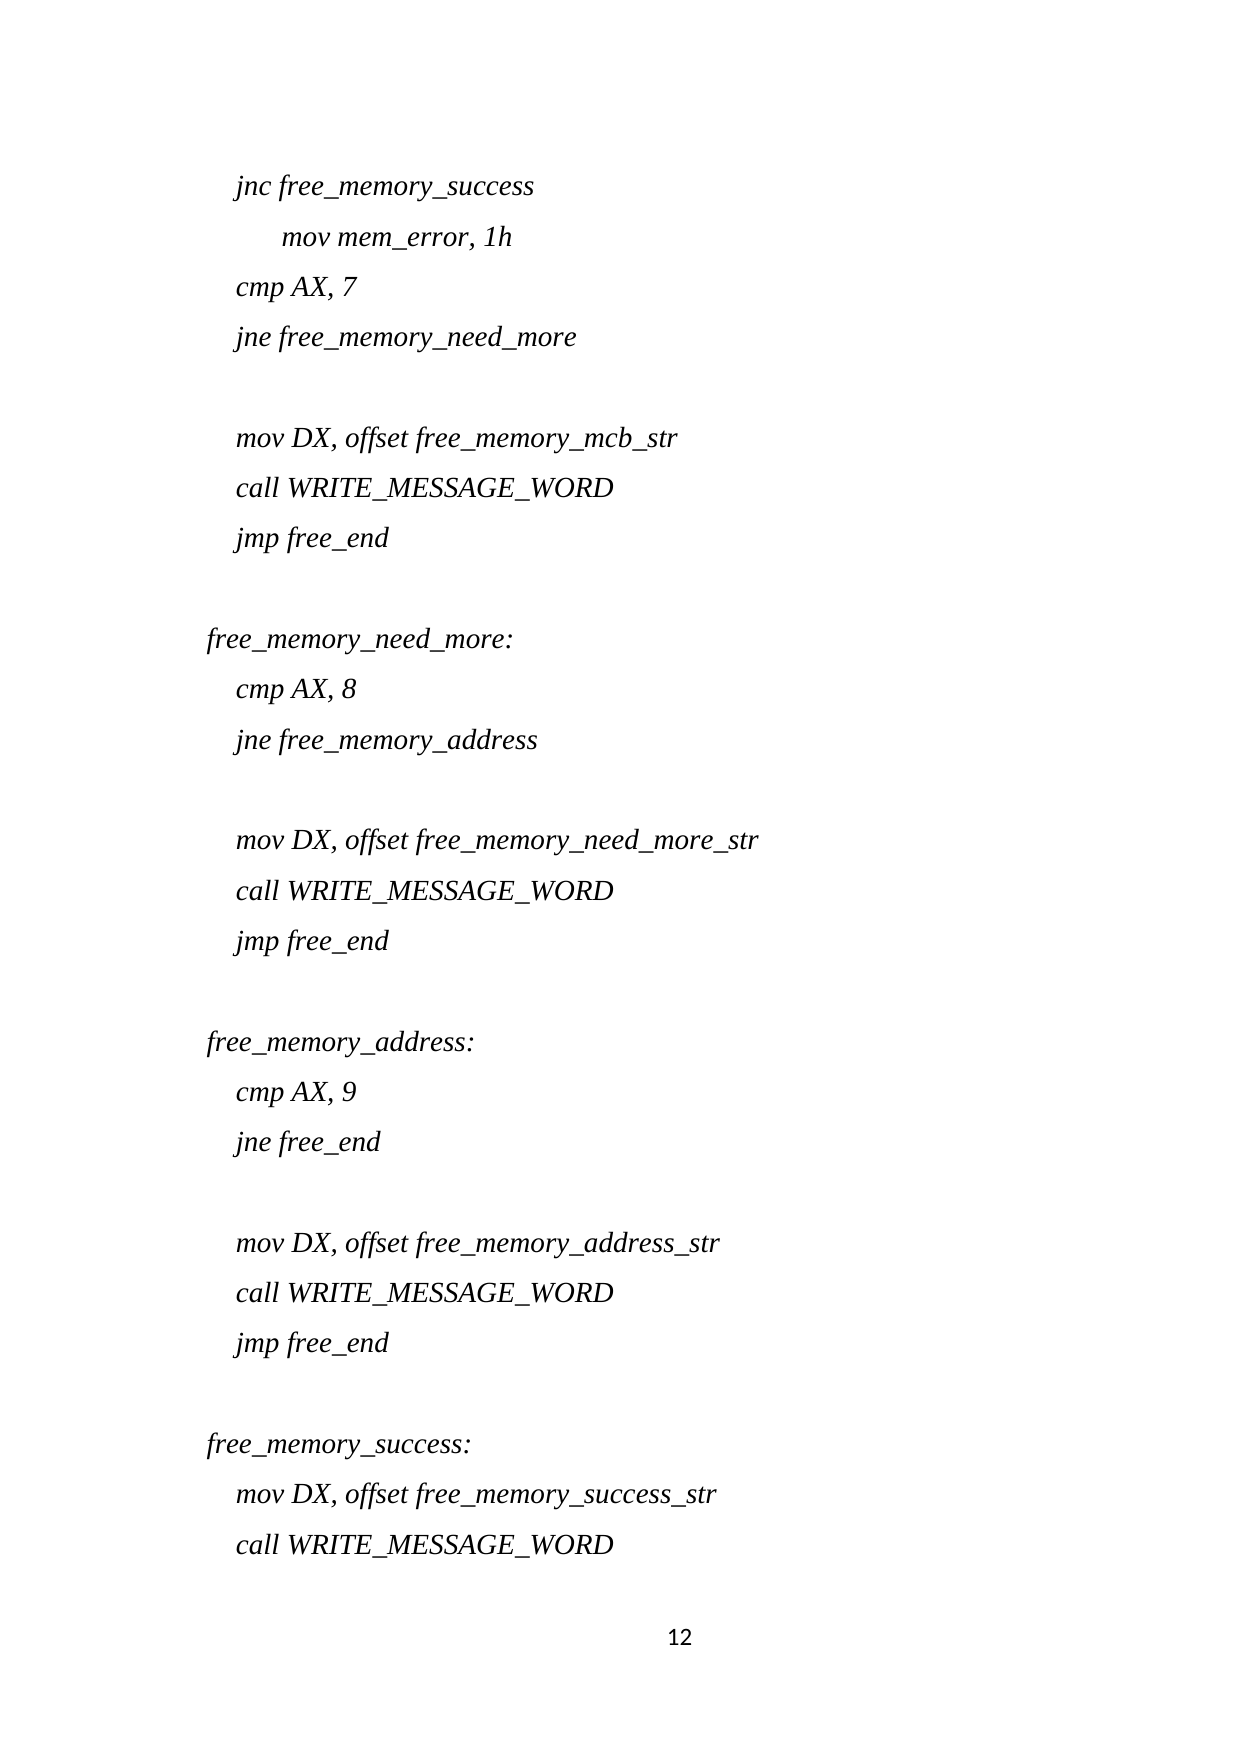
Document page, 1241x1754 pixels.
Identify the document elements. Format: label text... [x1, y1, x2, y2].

text jne free_memory_need_more [177, 319, 1181, 353]
text free_memory_success: [177, 1426, 1181, 1460]
text call WRITE_MESSAGE_WORD [177, 1275, 1181, 1309]
text mov DX, offset free_memory_success_str [177, 1477, 1181, 1510]
text mov DX, offset free_memory_address_str [177, 1225, 1181, 1258]
text cmp AX, 8 [177, 672, 1181, 705]
text mov DX, offset free_memory_mcb_str [177, 420, 1181, 453]
text cmp AX, 7 [177, 269, 1181, 303]
text call WRITE_MESSAGE_WORD [177, 470, 1181, 504]
text jne free_memory_address [177, 722, 1181, 755]
text jmp free_end [177, 923, 1181, 957]
text free_memory_need_more: [177, 621, 1181, 655]
text call WRITE_MESSAGE_WORD [177, 873, 1181, 906]
text cmp AX, 9 [177, 1074, 1181, 1108]
text free_memory_address: [177, 1024, 1181, 1057]
text jmp free_end [177, 1326, 1181, 1359]
text jne free_end [177, 1124, 1181, 1158]
text mov mem_error, 1h [177, 219, 1181, 252]
text jmp free_end [177, 521, 1181, 554]
text call WRITE_MESSAGE_WORD [177, 1527, 1181, 1560]
text jnc free_memory_success [177, 168, 1181, 202]
text mov DX, offset free_memory_need_more_str [177, 822, 1181, 856]
